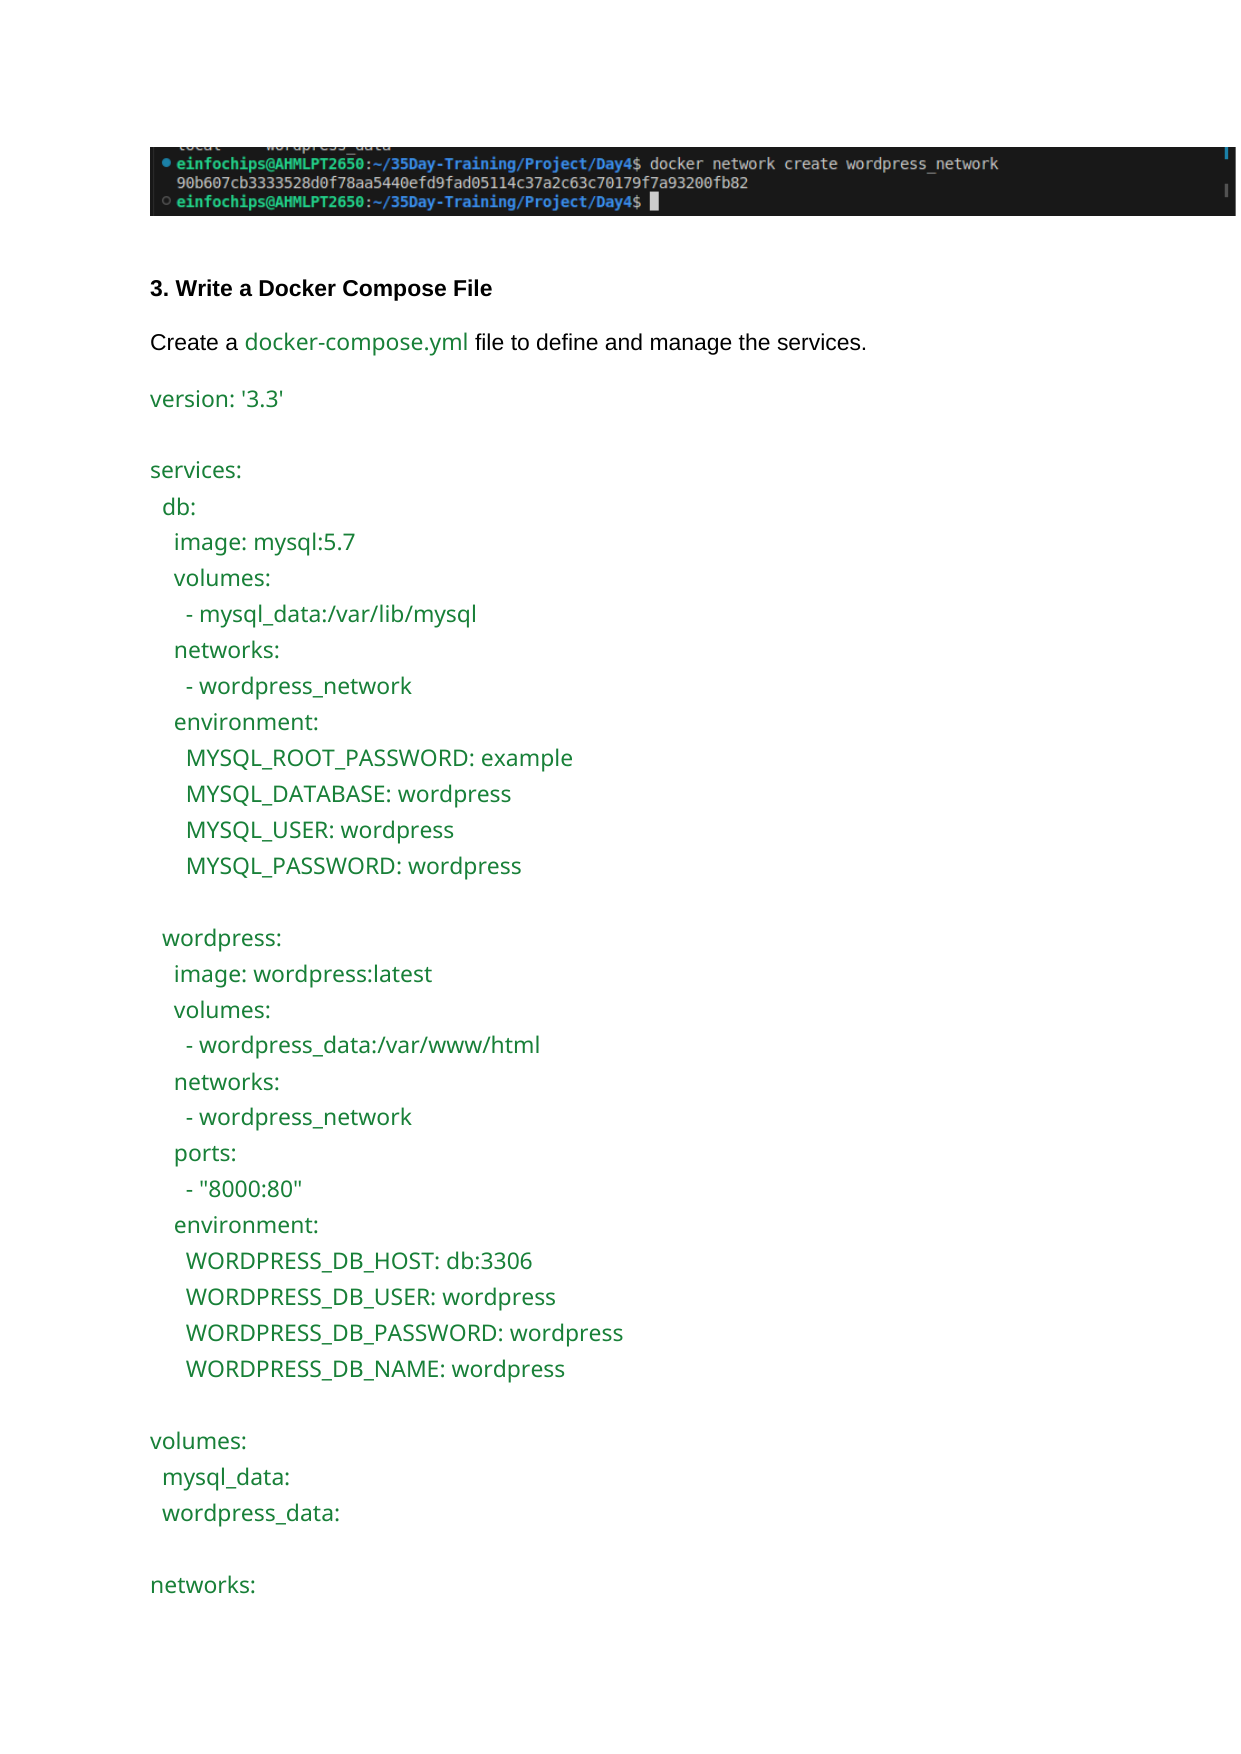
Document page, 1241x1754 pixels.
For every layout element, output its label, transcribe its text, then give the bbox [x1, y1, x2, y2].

text volumes: [150, 1425, 1090, 1456]
text WORDPRESS_DB_NAME: wordpress [150, 1353, 1090, 1384]
text ports: [150, 1137, 1090, 1168]
text - wordpress_network [150, 1101, 1090, 1133]
text db: [150, 490, 1090, 522]
text wordpress_data: [150, 1497, 1090, 1528]
text wordpress: [150, 922, 1090, 953]
text environment: [150, 1209, 1090, 1240]
text image: mysql:5.7 [150, 526, 1090, 558]
text networks: [150, 1568, 1090, 1600]
text MYSQL_ROOT_PASSWORD: example [150, 742, 1090, 773]
text - mysql_data:/var/lib/mysql [150, 598, 1090, 629]
text WORDPRESS_DB_HOST: db:3306 [150, 1245, 1090, 1276]
text - wordpress_data:/var/www/html [150, 1029, 1090, 1061]
text MYSQL_DATABASE: wordpress [150, 778, 1090, 809]
text volumes: [150, 993, 1090, 1025]
text networks: [150, 634, 1090, 665]
text MYSQL_PASSWORD: wordpress [150, 850, 1090, 881]
text mysql_data: [150, 1461, 1090, 1492]
text volumes: [150, 562, 1090, 593]
text - wordpress_network [150, 670, 1090, 701]
text - "8000:80" [150, 1173, 1090, 1204]
text image: wordpress:latest [150, 958, 1090, 989]
text WORDPRESS_DB_USER: wordpress [150, 1281, 1090, 1312]
subtitle 3. Write a Docker Compose File [150, 275, 1090, 301]
text MYSQL_USER: wordpress [150, 814, 1090, 845]
text Create a docker-compose.yml file to define and manage the services. [150, 326, 1090, 358]
text WORDPRESS_DB_PASSWORD: wordpress [150, 1317, 1090, 1348]
text environment: [150, 706, 1090, 737]
picture [150, 147, 1236, 216]
text networks: [150, 1065, 1090, 1097]
text services: [150, 454, 1090, 486]
text version: '3.3' [150, 383, 1090, 414]
